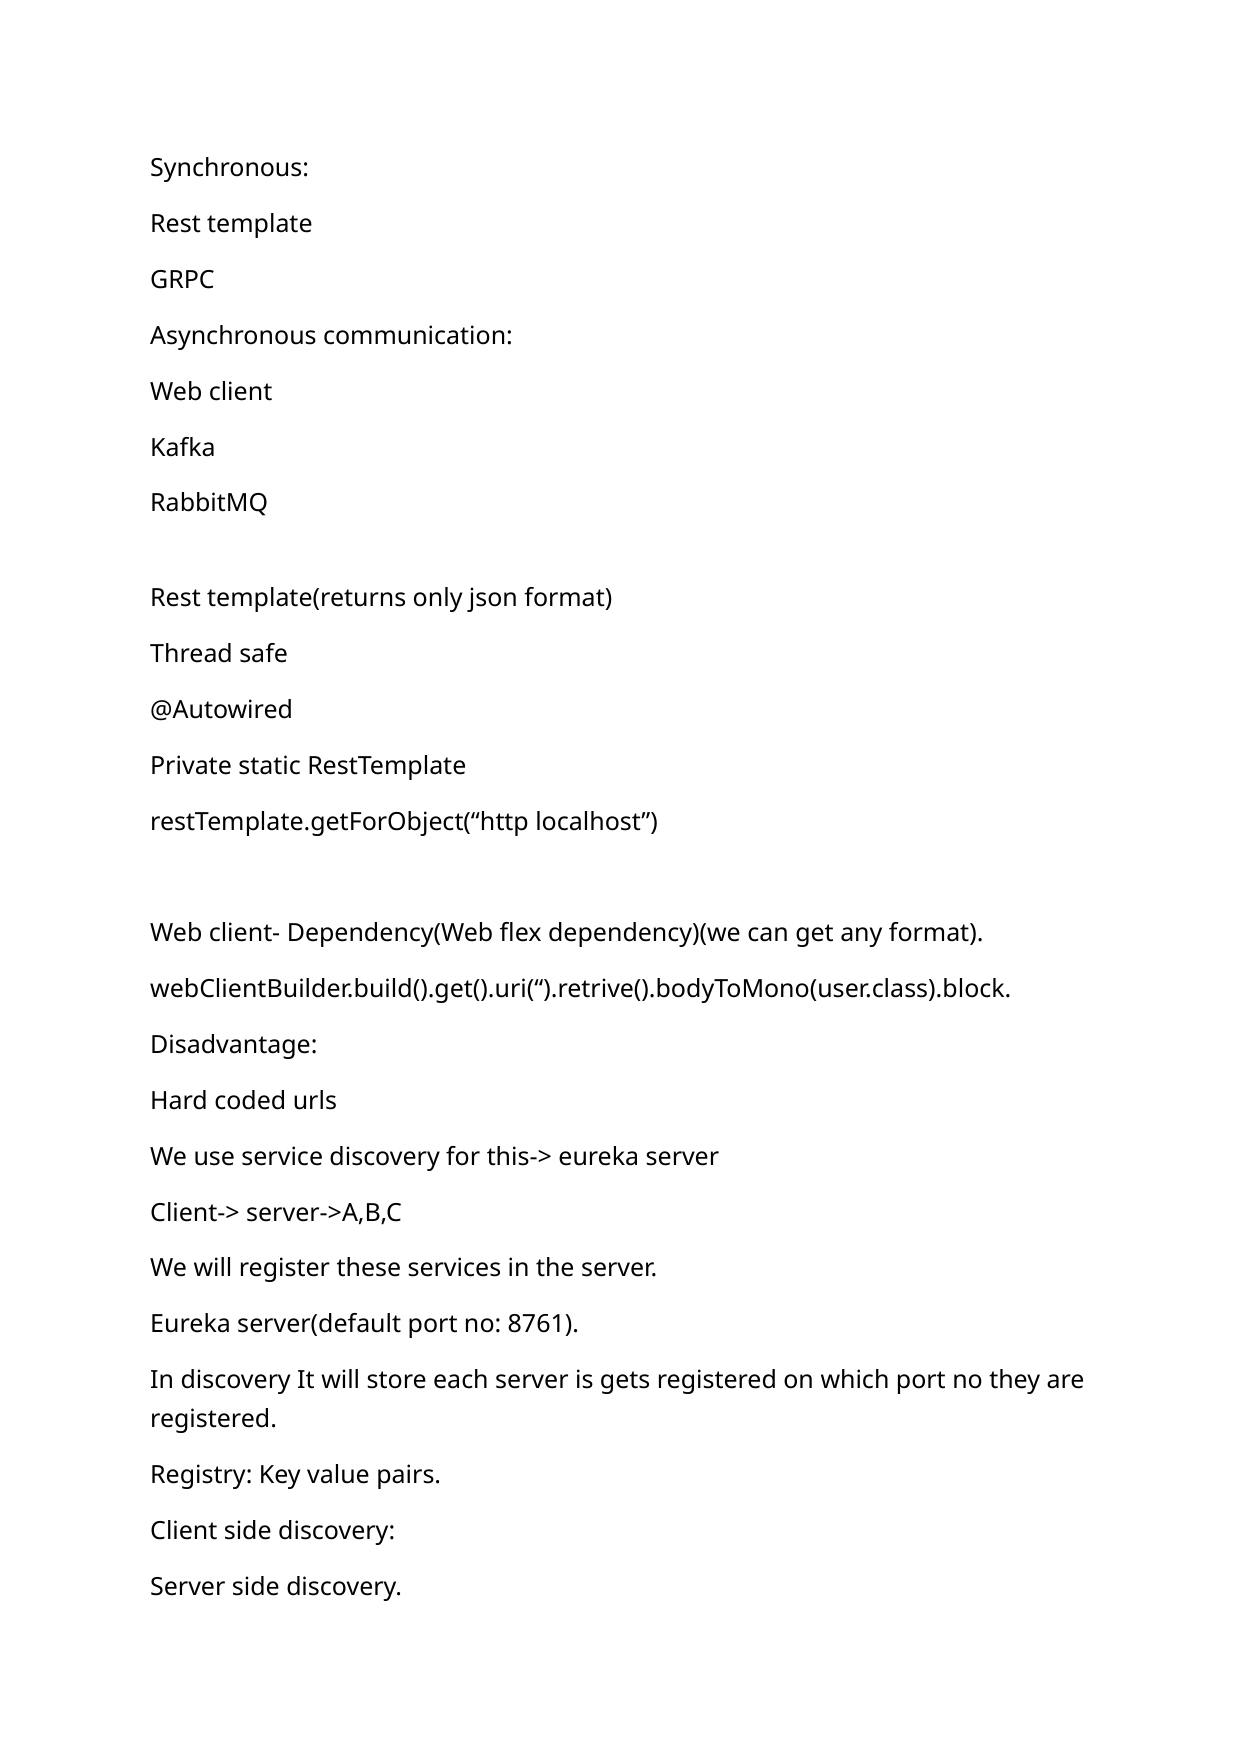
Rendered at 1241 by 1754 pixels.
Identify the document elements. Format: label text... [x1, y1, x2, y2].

text Thread safe [150, 636, 1090, 670]
text @Autowired [150, 692, 1090, 726]
text Private static RestTemplate [150, 747, 1090, 782]
text restTemplate.getForObject(“http localhost”) [150, 803, 1090, 837]
text RabbitMQ [150, 485, 1090, 558]
text Asynchronous communication: [150, 317, 1090, 352]
text Registry: Key value pairs. [150, 1457, 1090, 1491]
text Web client [150, 373, 1090, 407]
text GRPC [150, 262, 1090, 296]
text Hard coded urls [150, 1082, 1090, 1117]
text webClientBuilder.build().get().uri(“).retrive().bodyToMono(user.class).block. [150, 971, 1090, 1005]
text We use service discovery for this-> eureka server [150, 1138, 1090, 1172]
text Web client- Dependency(Web flex dependency)(we can get any format). [150, 915, 1090, 949]
text Kafka [150, 429, 1090, 463]
text In discovery It will store each server is gets registered on which port no they are registered. [150, 1362, 1090, 1435]
text Rest template [150, 206, 1090, 240]
text Synchronous: [150, 150, 1090, 184]
text Eureka server(default port no: 8761). [150, 1306, 1090, 1340]
text Client side discovery: [150, 1512, 1090, 1547]
text Disadvantage: [150, 1027, 1090, 1061]
text Server side discovery. [150, 1568, 1090, 1602]
text We will register these services in the server. [150, 1250, 1090, 1284]
text Client-> server->A,B,C [150, 1194, 1090, 1228]
text Rest template(returns only json format) [150, 580, 1090, 614]
